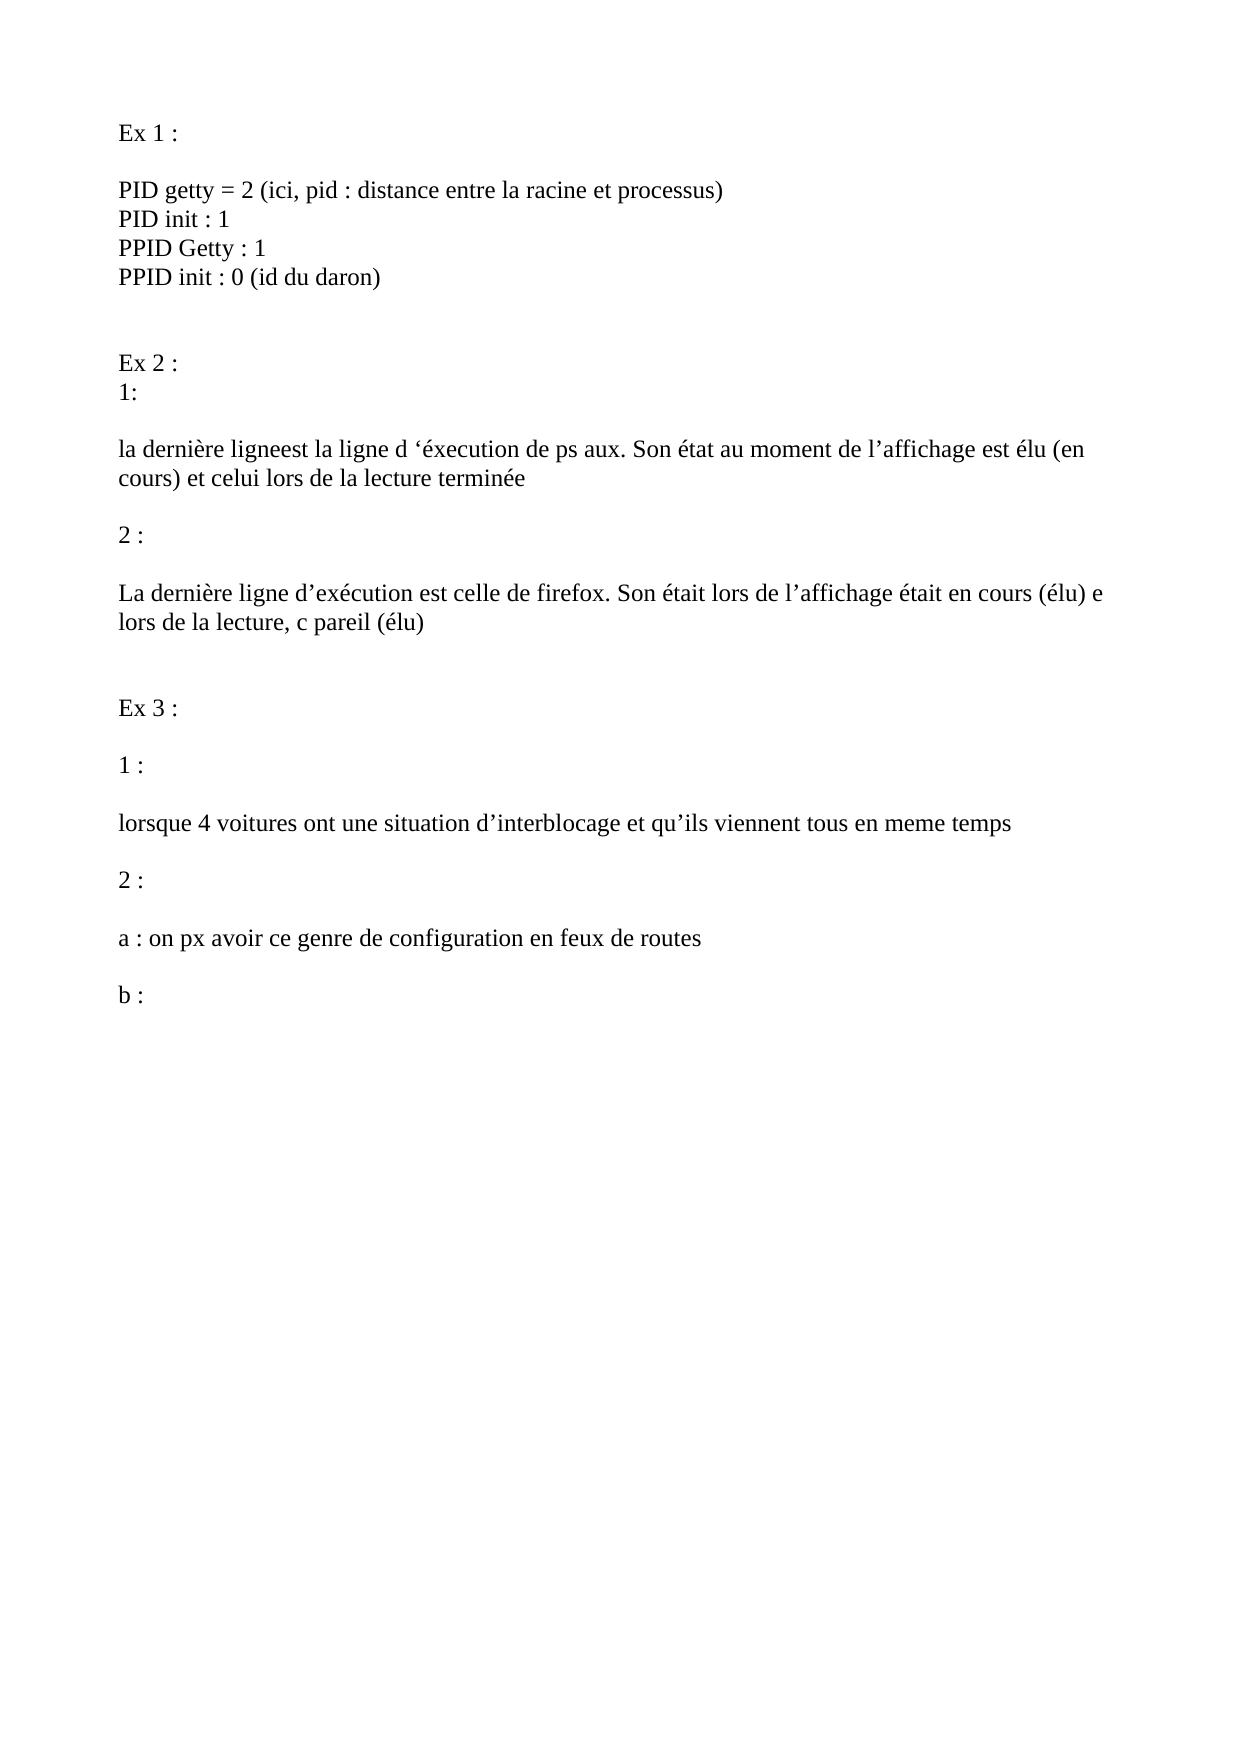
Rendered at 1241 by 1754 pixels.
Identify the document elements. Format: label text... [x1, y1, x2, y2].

text la dernière ligneest la ligne d ‘éxecution de ps aux. Son état au moment de l’affichage est élu (en cours) et celui lors de la lecture terminée [118, 434, 1122, 492]
text La dernière ligne d’exécution est celle de firefox. Son était lors de l’affichage était en cours (élu) e lors de la lecture, c pareil (élu) [118, 578, 1122, 636]
text PID init : 1 [118, 204, 1122, 233]
text 2 : [118, 866, 1122, 894]
text b : [118, 981, 1122, 1009]
text PPID init : 0 (id du daron) [118, 262, 1122, 291]
text PPID Getty : 1 [118, 233, 1122, 262]
text 1: [118, 377, 1122, 406]
text PID getty = 2 (ici, pid : distance entre la racine et processus) [118, 176, 1122, 204]
text lorsque 4 voitures ont une situation d’interblocage et qu’ils viennent tous en meme temps [118, 808, 1122, 837]
text a : on px avoir ce genre de configuration en feux de routes [118, 923, 1122, 952]
text Ex 1 : [118, 118, 1122, 147]
text 1 : [118, 751, 1122, 779]
text Ex 2 : [118, 348, 1122, 377]
text 2 : [118, 521, 1122, 549]
text Ex 3 : [118, 693, 1122, 722]
